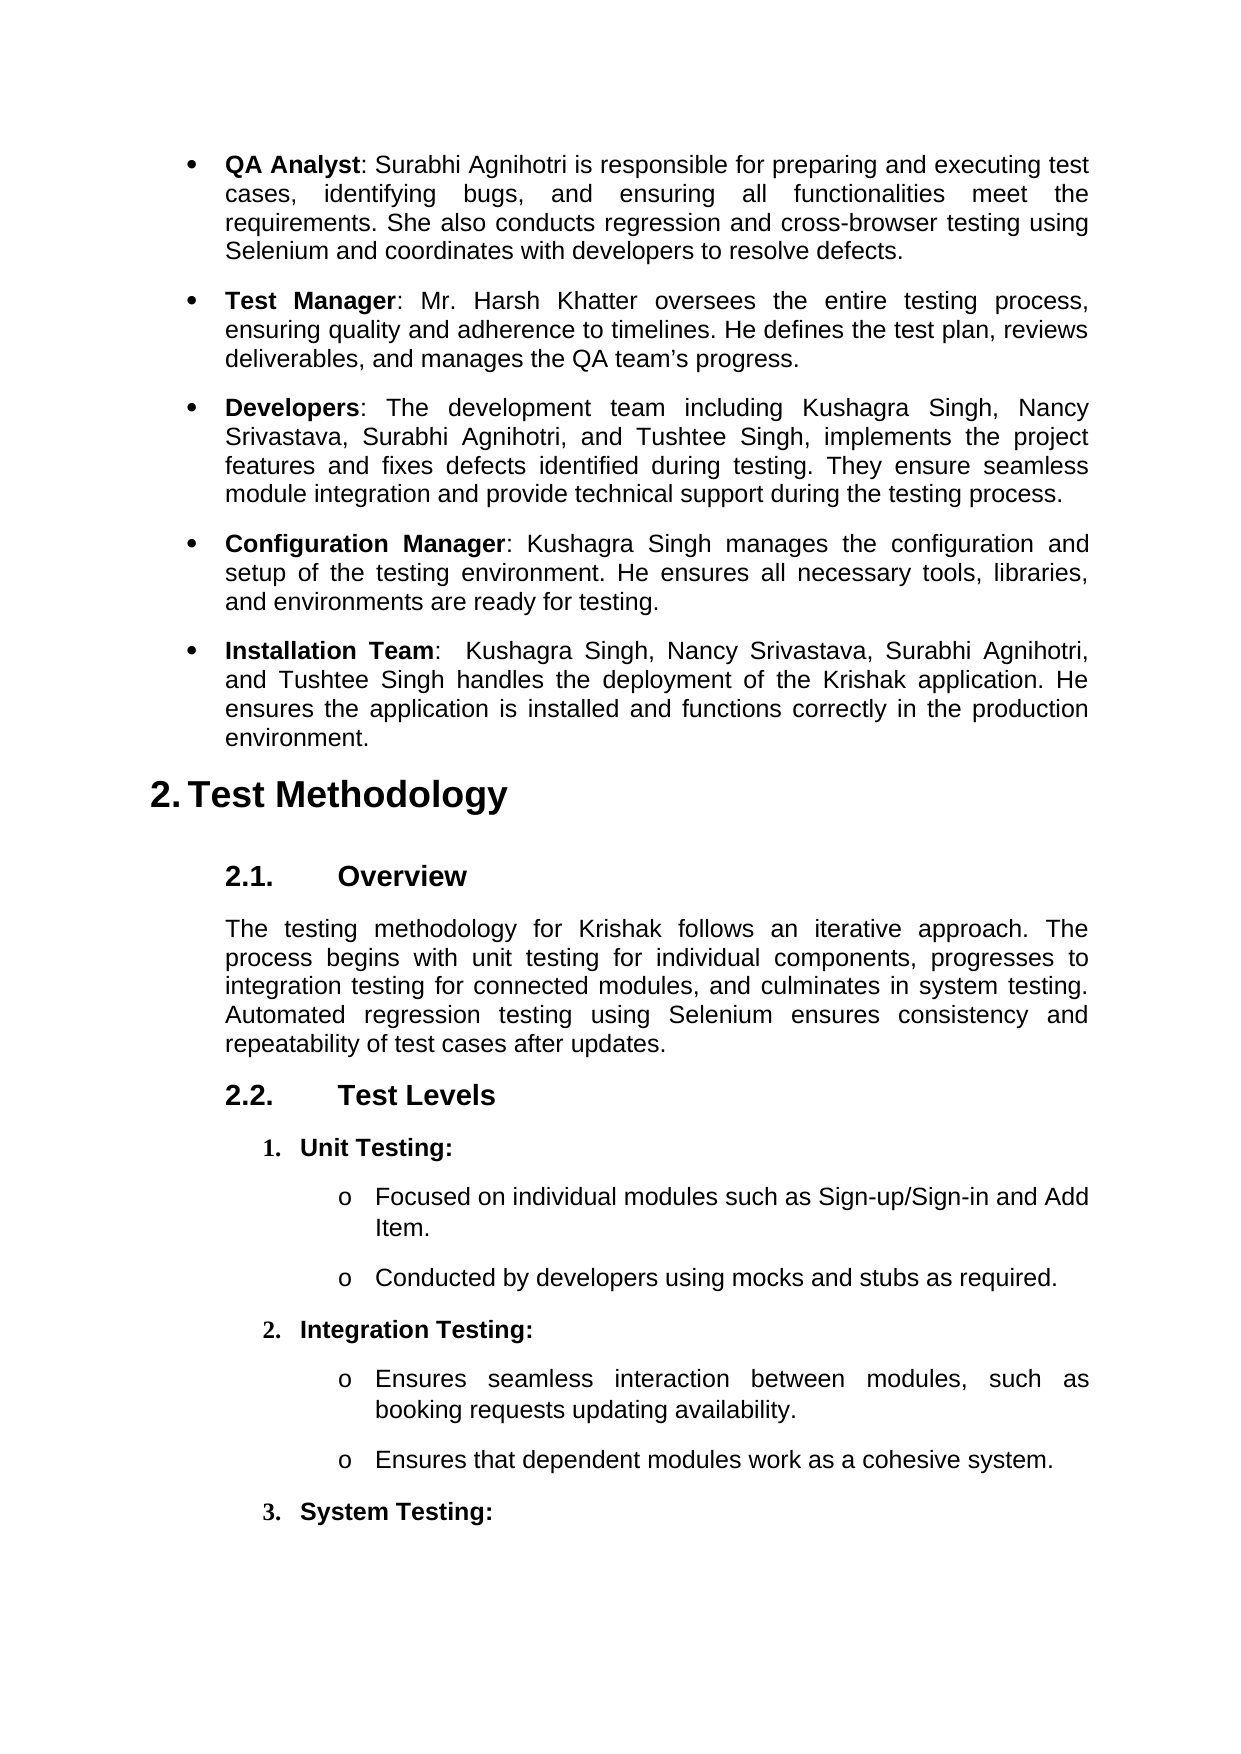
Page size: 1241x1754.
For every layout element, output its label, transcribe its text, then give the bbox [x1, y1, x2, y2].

list Installation Team: Kushagra Singh, Nancy Srivastava, Surabhi Agnihotri, and Tushtee Singh handles the deployment of the Krishak application. He ensures the application is installed and functions correctly in the production environment. [187, 636, 1090, 751]
list Focused on individual modules such as Sign-up/Sign-in and Add Item. [337, 1182, 1090, 1242]
list Test Manager: Mr. Harsh Khatter oversees the entire testing process, ensuring quality and adherence to timelines. He defines the test plan, reviews deliverables, and manages the QA team’s progress. [187, 286, 1090, 372]
list Ensures seamless interaction between modules, such as booking requests updating availability. [337, 1364, 1090, 1424]
list Overview [225, 859, 1090, 893]
list Conducted by developers using mocks and stubs as required. [337, 1263, 1090, 1294]
list Test Methodology [150, 772, 1090, 815]
text The testing methodology for Krishak follows an iterative approach. The process begins with unit testing for individual components, progresses to integration testing for connected modules, and culminates in system testing. Automated regression testing using Selenium ensures consistency and repeatability of test cases after updates. [225, 914, 1090, 1057]
list QA Analyst: Surabhi Agnihotri is responsible for preparing and executing test cases, identifying bugs, and ensuring all functionalities meet the requirements. She also conducts regression and cross-browser testing using Selenium and coordinates with developers to resolve defects. [187, 150, 1090, 265]
list Unit Testing: [262, 1133, 1090, 1162]
list Developers: The development team including Kushagra Singh, Nancy Srivastava, Surabhi Agnihotri, and Tushtee Singh, implements the project features and fixes defects identified during testing. They ensure seamless module integration and provide technical support during the testing process. [187, 393, 1090, 508]
list Test Levels [225, 1078, 1090, 1112]
list Configuration Manager: Kushagra Singh manages the configuration and setup of the testing environment. He ensures all necessary tools, libraries, and environments are ready for testing. [187, 529, 1090, 615]
list Integration Testing: [262, 1315, 1090, 1343]
list System Testing: [262, 1497, 1090, 1526]
list Ensures that dependent modules work as a cohesive system. [337, 1445, 1090, 1476]
